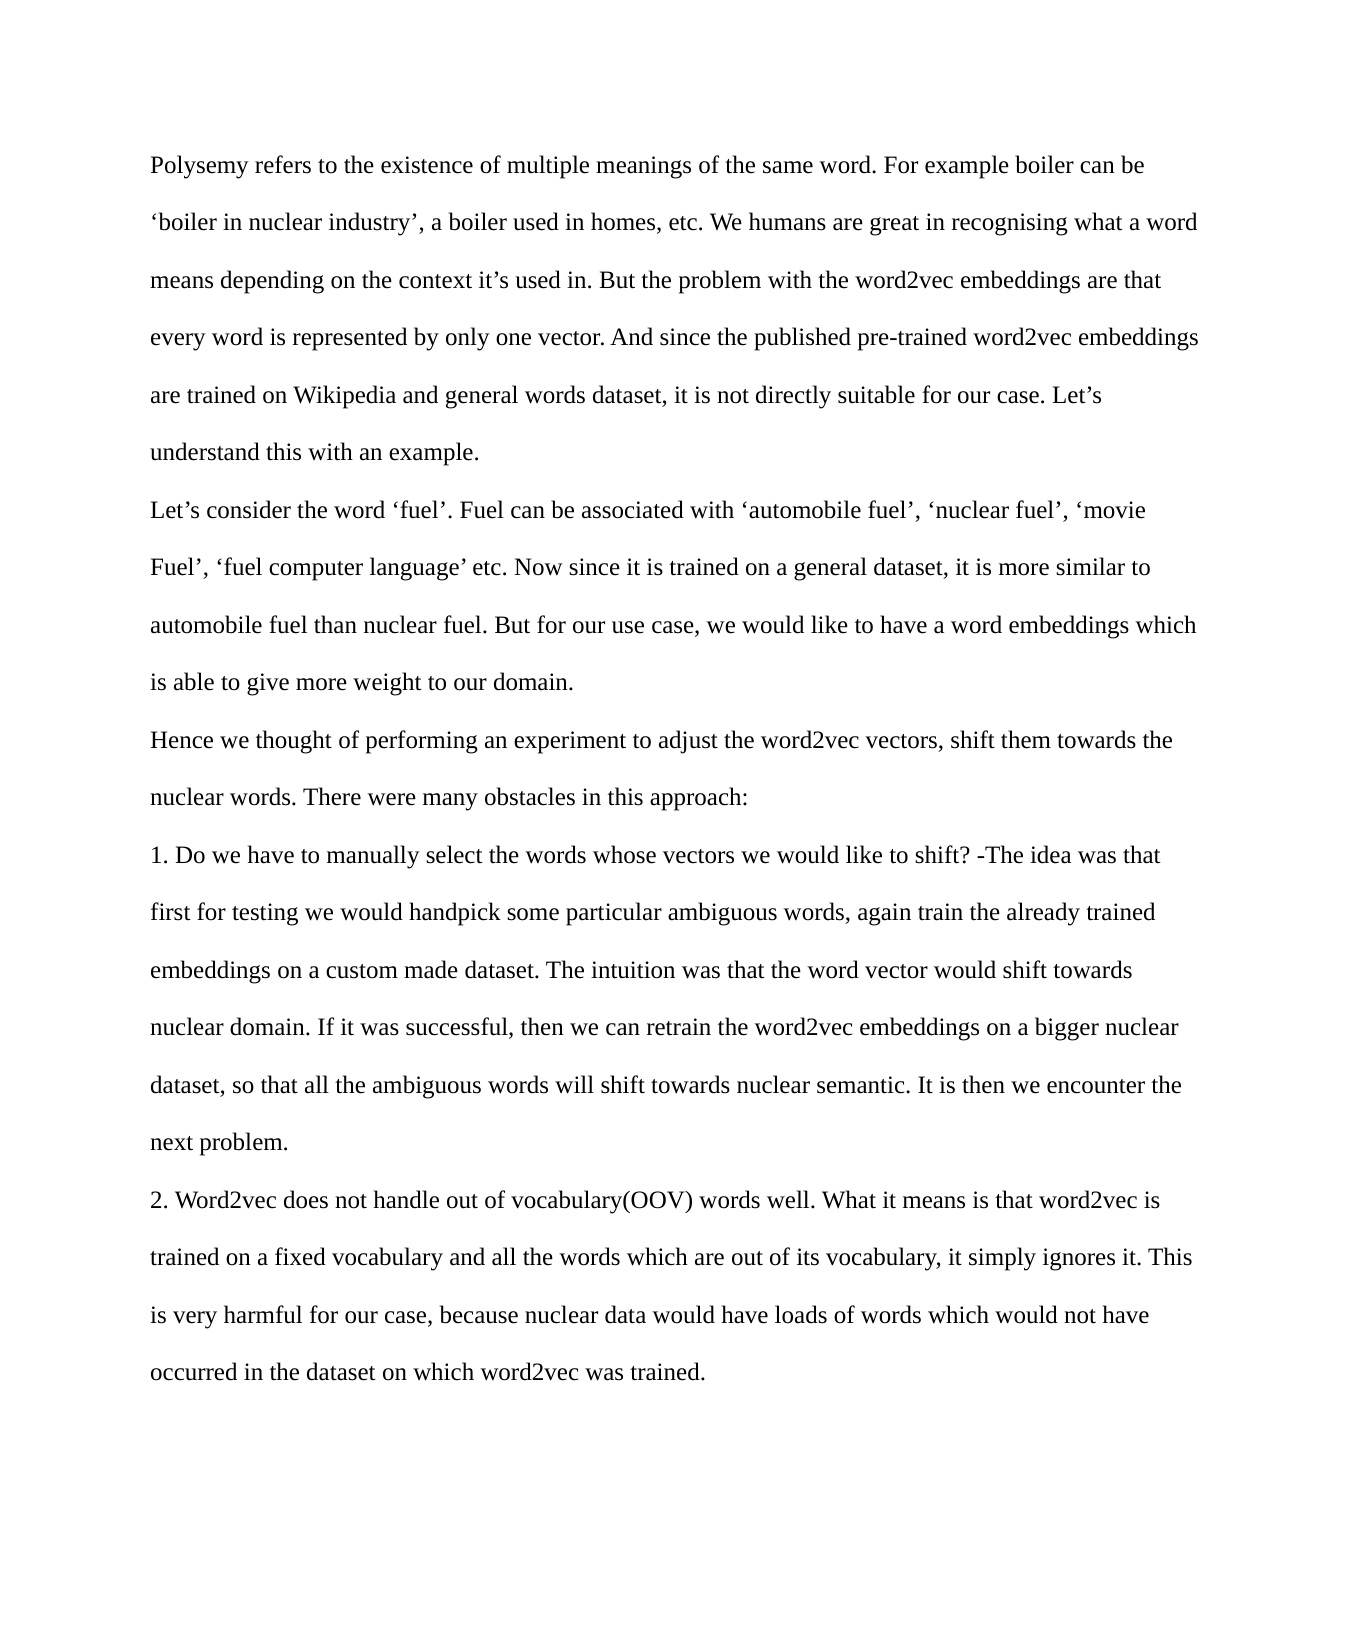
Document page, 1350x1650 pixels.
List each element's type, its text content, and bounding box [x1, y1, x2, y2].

text 1. Do we have to manually select the words whose vectors we would like to shift? -The idea was that first for testing we would handpick some particular ambiguous words, again train the already trained embeddings on a custom made dataset. The intuition was that the word vector would shift towards nuclear domain. If it was successful, then we can retrain the word2vec embeddings on a bigger nuclear dataset, so that all the ambiguous words will shift towards nuclear semantic. It is then we encounter the next problem. [150, 840, 1200, 1156]
text Hence we thought of performing an experiment to adjust the word2vec vectors, shift them towards the nuclear words. There were many obstacles in this approach: [150, 725, 1200, 811]
text Polysemy refers to the existence of multiple meanings of the same word. For example boiler can be ‘boiler in nuclear industry’, a boiler used in homes, etc. We humans are great in recognising what a word means depending on the context it’s used in. But the problem with the word2vec embeddings are that every word is represented by only one vector. And since the published pre-trained word2vec embeddings are trained on Wikipedia and general words dataset, it is not directly suitable for our case. Let’s understand this with an example. [150, 150, 1200, 466]
text 2. Word2vec does not handle out of vocabulary(OOV) words well. What it means is that word2vec is trained on a fixed vocabulary and all the words which are out of its vocabulary, it simply ignores it. This is very harmful for our case, because nuclear data would have loads of words which would not have occurred in the dataset on which word2vec was trained. [150, 1185, 1200, 1386]
text Let’s consider the word ‘fuel’. Fuel can be associated with ‘automobile fuel’, ‘nuclear fuel’, ‘movie Fuel’, ‘fuel computer language’ etc. Now since it is trained on a general dataset, it is more similar to automobile fuel than nuclear fuel. But for our use case, we would like to have a word embeddings which is able to give more weight to our domain. [150, 495, 1200, 696]
